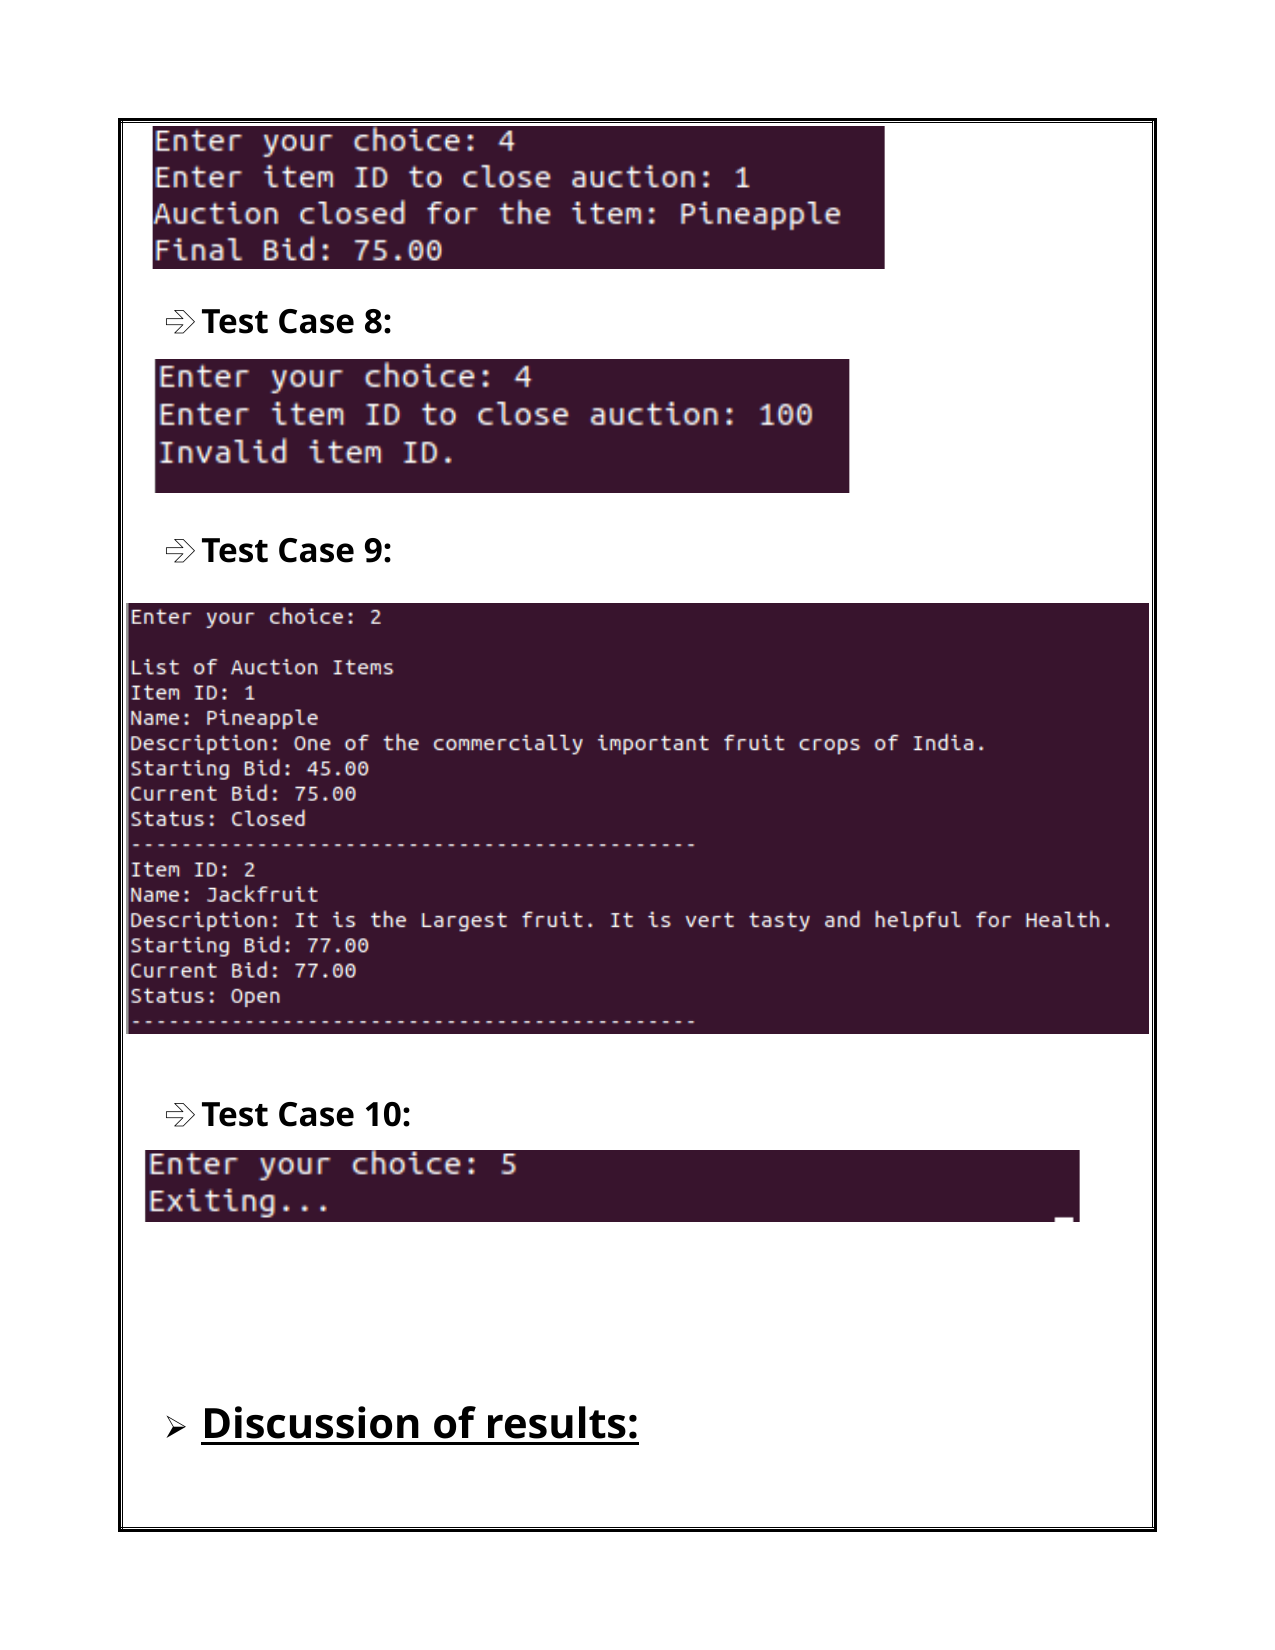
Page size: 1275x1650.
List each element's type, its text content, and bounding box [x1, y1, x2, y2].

picture [154, 359, 850, 493]
picture [152, 126, 885, 269]
list Test Case 8: [163, 298, 1149, 343]
list Test Case 10: [163, 1091, 1149, 1136]
picture [144, 1150, 1080, 1222]
picture [126, 603, 1149, 1034]
list Discussion of results: [163, 1394, 1149, 1451]
list Test Case 9: [163, 527, 1149, 572]
